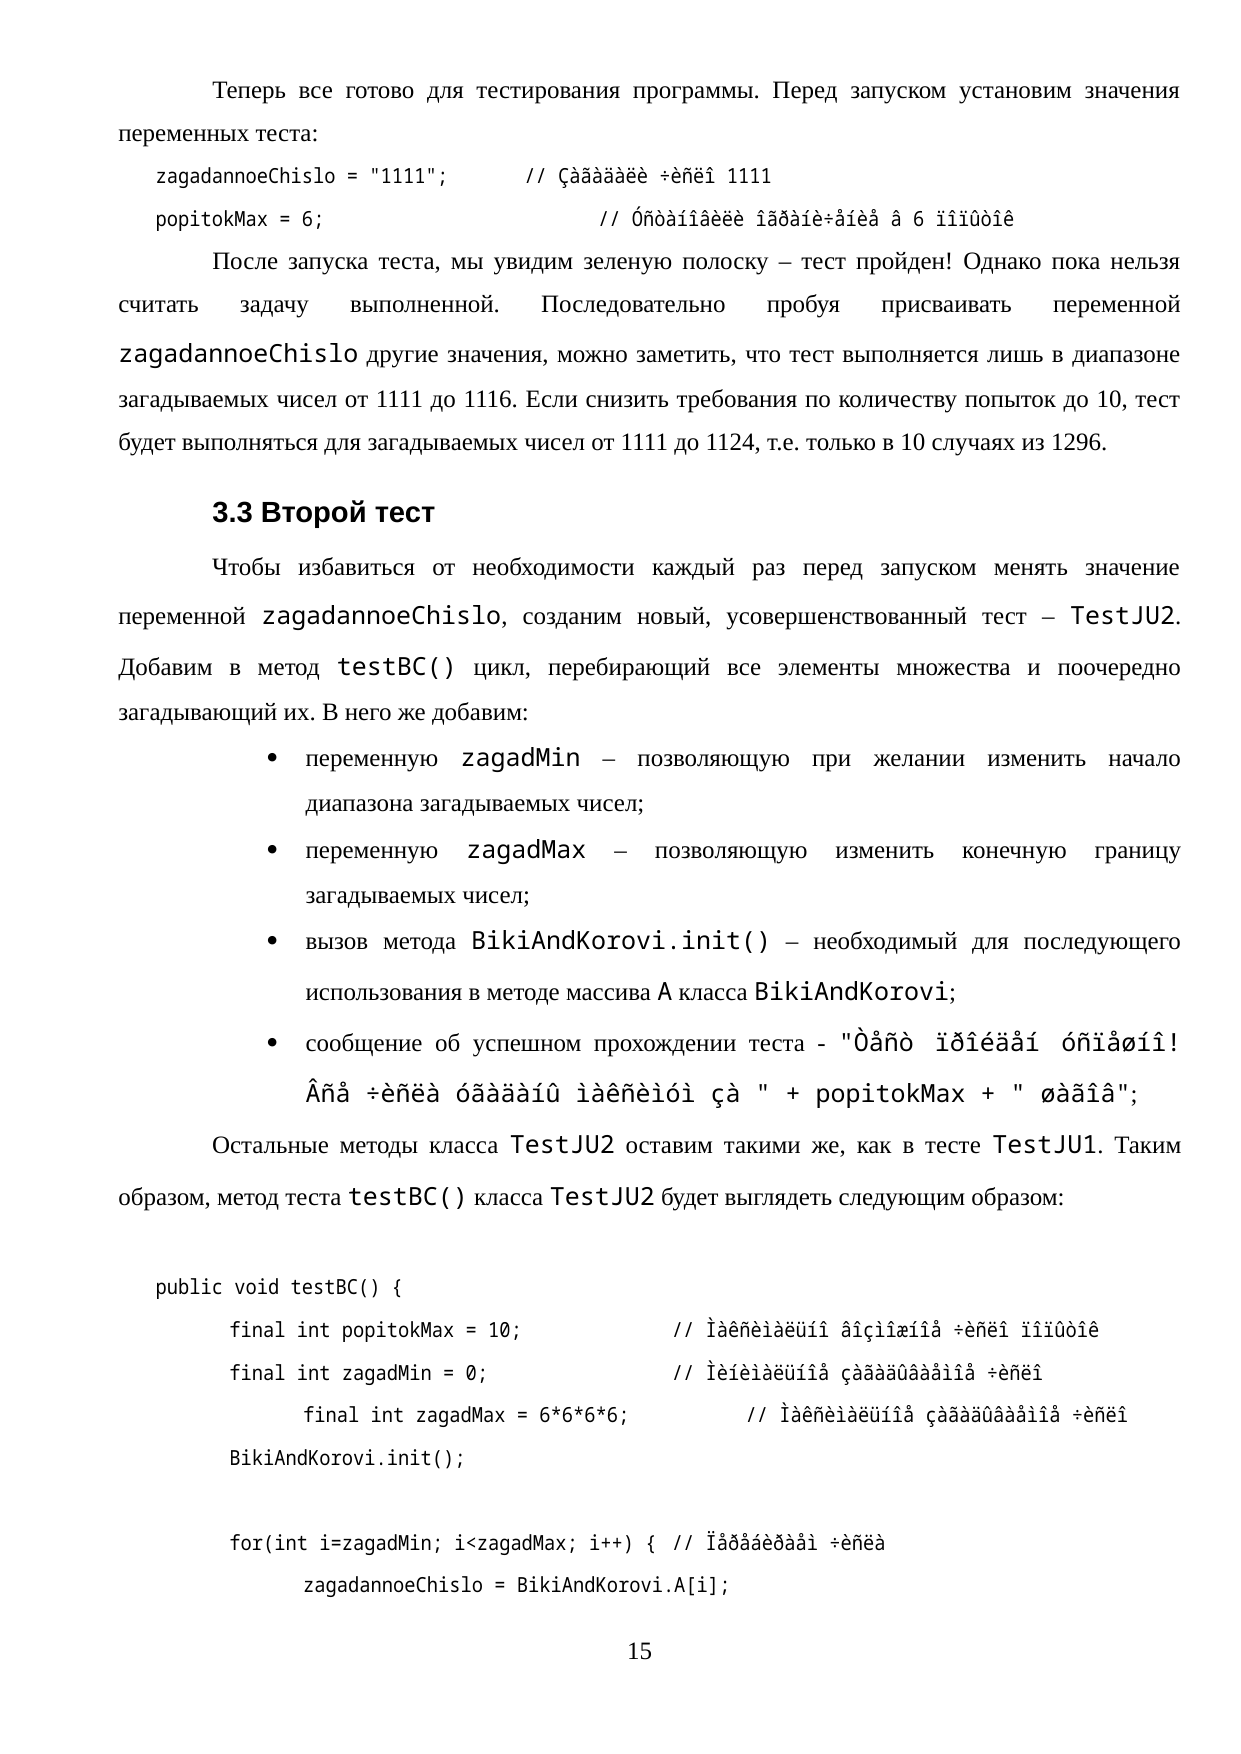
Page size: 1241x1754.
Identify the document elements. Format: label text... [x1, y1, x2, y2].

list переменную zagadMax – позволяющую изменить конечную границу загадываемых чисел; [268, 831, 1181, 909]
list вызов метода BikiAndKorovi.init() – необходимый для последующего использования в методе массива A класса BikiAndKorovi; [268, 923, 1181, 1008]
text Теперь все готово для тестирования программы. Перед запуском установим значения переменных теста: [118, 75, 1181, 147]
text zagadannoeChislo = BikiAndKorovi.A[i]; [155, 1571, 1181, 1599]
text zagadannoeChislo = "1111"; // Çàãàäàëè ÷èñëî 1111 [155, 161, 1181, 190]
text public void testBC() { [155, 1272, 1181, 1301]
list сообщение об успешном прохождении теста - "Òåñò ïðîéäåí óñïåøíî! Âñå ÷èñëà óãàäàíû ìàêñèìóì çà " + popitokMax + " øàãîâ"; [268, 1025, 1181, 1110]
text popitokMax = 6; // Óñòàíîâèëè îãðàíè÷åíèå â 6 ïîïûòîê [155, 204, 1181, 232]
text final int popitokMax = 10; // Ìàêñèìàëüíî âîçìîæíîå ÷èñëî ïîïûòîê [155, 1315, 1181, 1343]
text for(int i=zagadMin; i<zagadMax; i++) { // Ïåðåáèðàåì ÷èñëà [155, 1528, 1181, 1556]
text После запуска теста, мы увидим зеленую полоску – тест пройден! Однако пока нельзя считать задачу выполненной. Последовательно пробуя присваивать переменной zagadannoeChislo другие значения, можно заметить, что тест выполняется лишь в диапазоне загадываемых чисел от 1111 до 1116. Если снизить требования по количеству попыток до 10, тест будет выполняться для загадываемых чисел от 1111 до 1124, т.е. только в 10 случаях из 1296. [118, 246, 1181, 456]
text 3.3 Второй тест [212, 495, 1181, 528]
text Остальные методы класса TestJU2 оставим такими же, как в тесте TestJU1. Таким образом, метод теста testBC() класса TestJU2 будет выглядеть следующим образом: [118, 1127, 1181, 1212]
list переменную zagadMin – позволяющую при желании изменить начало диапазона загадываемых чисел; [268, 740, 1181, 817]
text final int zagadMin = 0; // Ìèíèìàëüíîå çàãàäûâàåìîå ÷èñëî final int zagadMax = 6*6*6*6; // Ìàêñèìàëüíîå çàãàäûâàåìîå ÷èñëî [155, 1358, 1181, 1429]
text Чтобы избавиться от необходимости каждый раз перед запуском менять значение переменной zagadannoeChislo, созданим новый, усовершенствованный тест – TestJU2. Добавим в метод testBC() цикл, перебирающий все элементы множества и поочередно загадывающий их. В него же добавим: [118, 552, 1181, 726]
text BikiAndKorovi.init(); [155, 1443, 1181, 1471]
